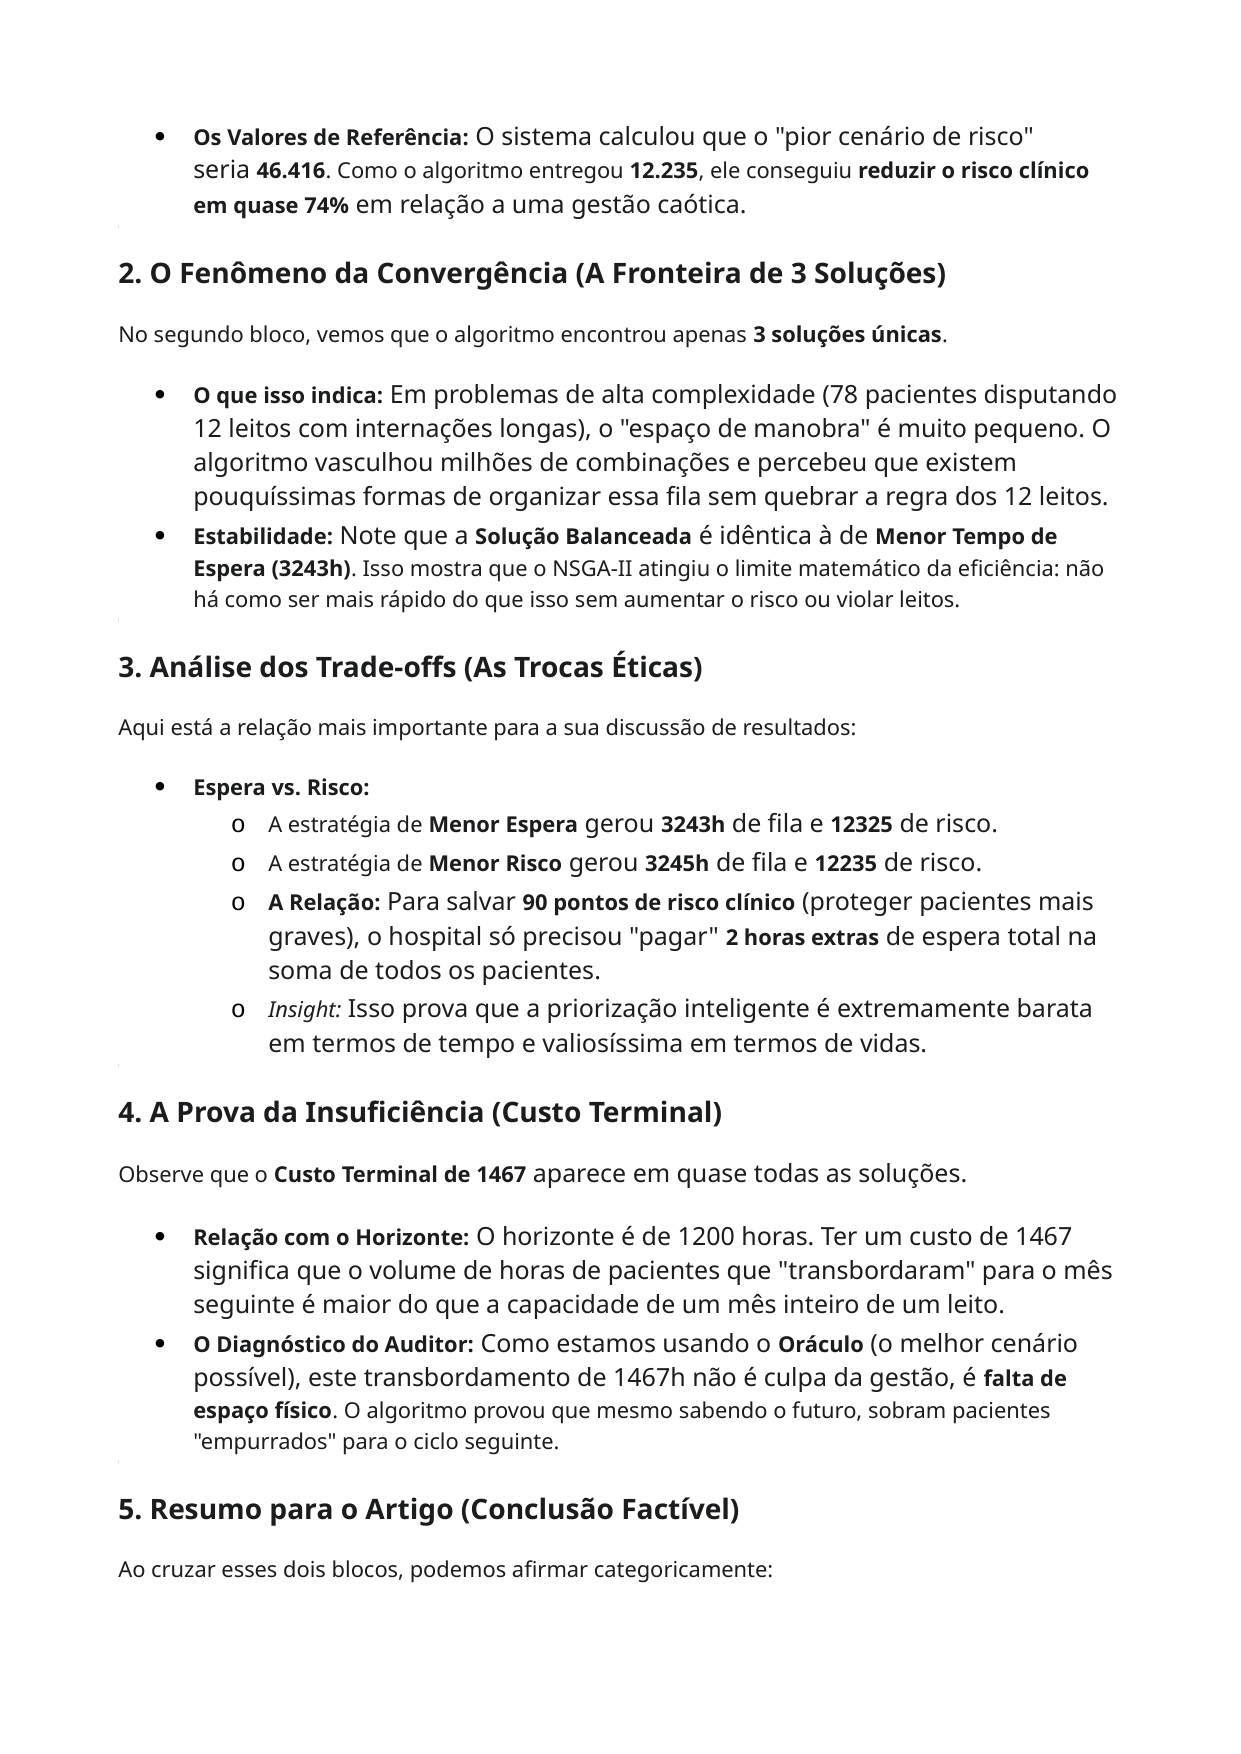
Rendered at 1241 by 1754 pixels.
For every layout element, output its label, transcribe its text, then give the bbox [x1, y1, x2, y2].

text No segundo bloco, vemos que o algoritmo encontrou apenas 3 soluções únicas. [118, 317, 1122, 348]
list Os Valores de Referência: O sistema calculou que o "pior cenário de risco" seria 46.416. Como o algoritmo entregou 12.235, ele conseguiu reduzir o risco clínico em quase 74% em relação a uma gestão caótica. [156, 118, 1122, 220]
text Aqui está a relação mais importante para a sua discussão de resultados: [118, 711, 1122, 742]
list Espera vs. Risco: [156, 770, 1122, 801]
subtitle 3. Análise dos Trade-offs (As Trocas Éticas) [118, 647, 1122, 686]
list Estabilidade: Note que a Solução Balanceada é idêntica à de Menor Tempo de Espera (3243h). Isso mostra que o NSGA-II atingiu o limite matemático da eficiência: não há como ser mais rápido do que isso sem aumentar o risco ou violar leitos. [156, 517, 1122, 614]
text Ao cruzar esses dois blocos, podemos afirmar categoricamente: [118, 1553, 1122, 1584]
list A estratégia de Menor Espera gerou 3243h de fila e 12325 de risco. [231, 806, 1122, 840]
list A Relação: Para salvar 90 pontos de risco clínico (proteger pacientes mais graves), o hospital só precisou "pagar" 2 horas extras de espera total na soma de todos os pacientes. [231, 884, 1122, 986]
list A estratégia de Menor Risco gerou 3245h de fila e 12235 de risco. [231, 845, 1122, 879]
subtitle 4. A Prova da Insuficiência (Custo Terminal) [118, 1093, 1122, 1131]
list O que isso indica: Em problemas de alta complexidade (78 pacientes disputando 12 leitos com internações longas), o "espaço de manobra" é muito pequeno. O algoritmo vasculhou milhões de combinações e percebeu que existem pouquíssimas formas de organizar essa fila sem quebrar a regra dos 12 leitos. [156, 376, 1122, 513]
text Observe que o Custo Terminal de 1467 aparece em quase todas as soluções. [118, 1156, 1122, 1190]
list Insight: Isso prova que a priorização inteligente é extremamente barata em termos de tempo e valiosíssima em termos de vidas. [231, 991, 1122, 1059]
subtitle 5. Resumo para o Artigo (Conclusão Factível) [118, 1489, 1122, 1528]
list Relação com o Horizonte: O horizonte é de 1200 horas. Ter um custo de 1467 significa que o volume de horas de pacientes que "transbordaram" para o mês seguinte é maior do que a capacidade de um mês inteiro de um leito. [156, 1218, 1122, 1321]
subtitle 2. O Fenômeno da Convergência (A Fronteira de 3 Soluções) [118, 254, 1122, 292]
list O Diagnóstico do Auditor: Como estamos usando o Oráculo (o melhor cenário possível), este transbordamento de 1467h não é culpa da gestão, é falta de espaço físico. O algoritmo provou que mesmo sabendo o futuro, sobram pacientes "empurrados" para o ciclo seguinte. [156, 1325, 1122, 1456]
